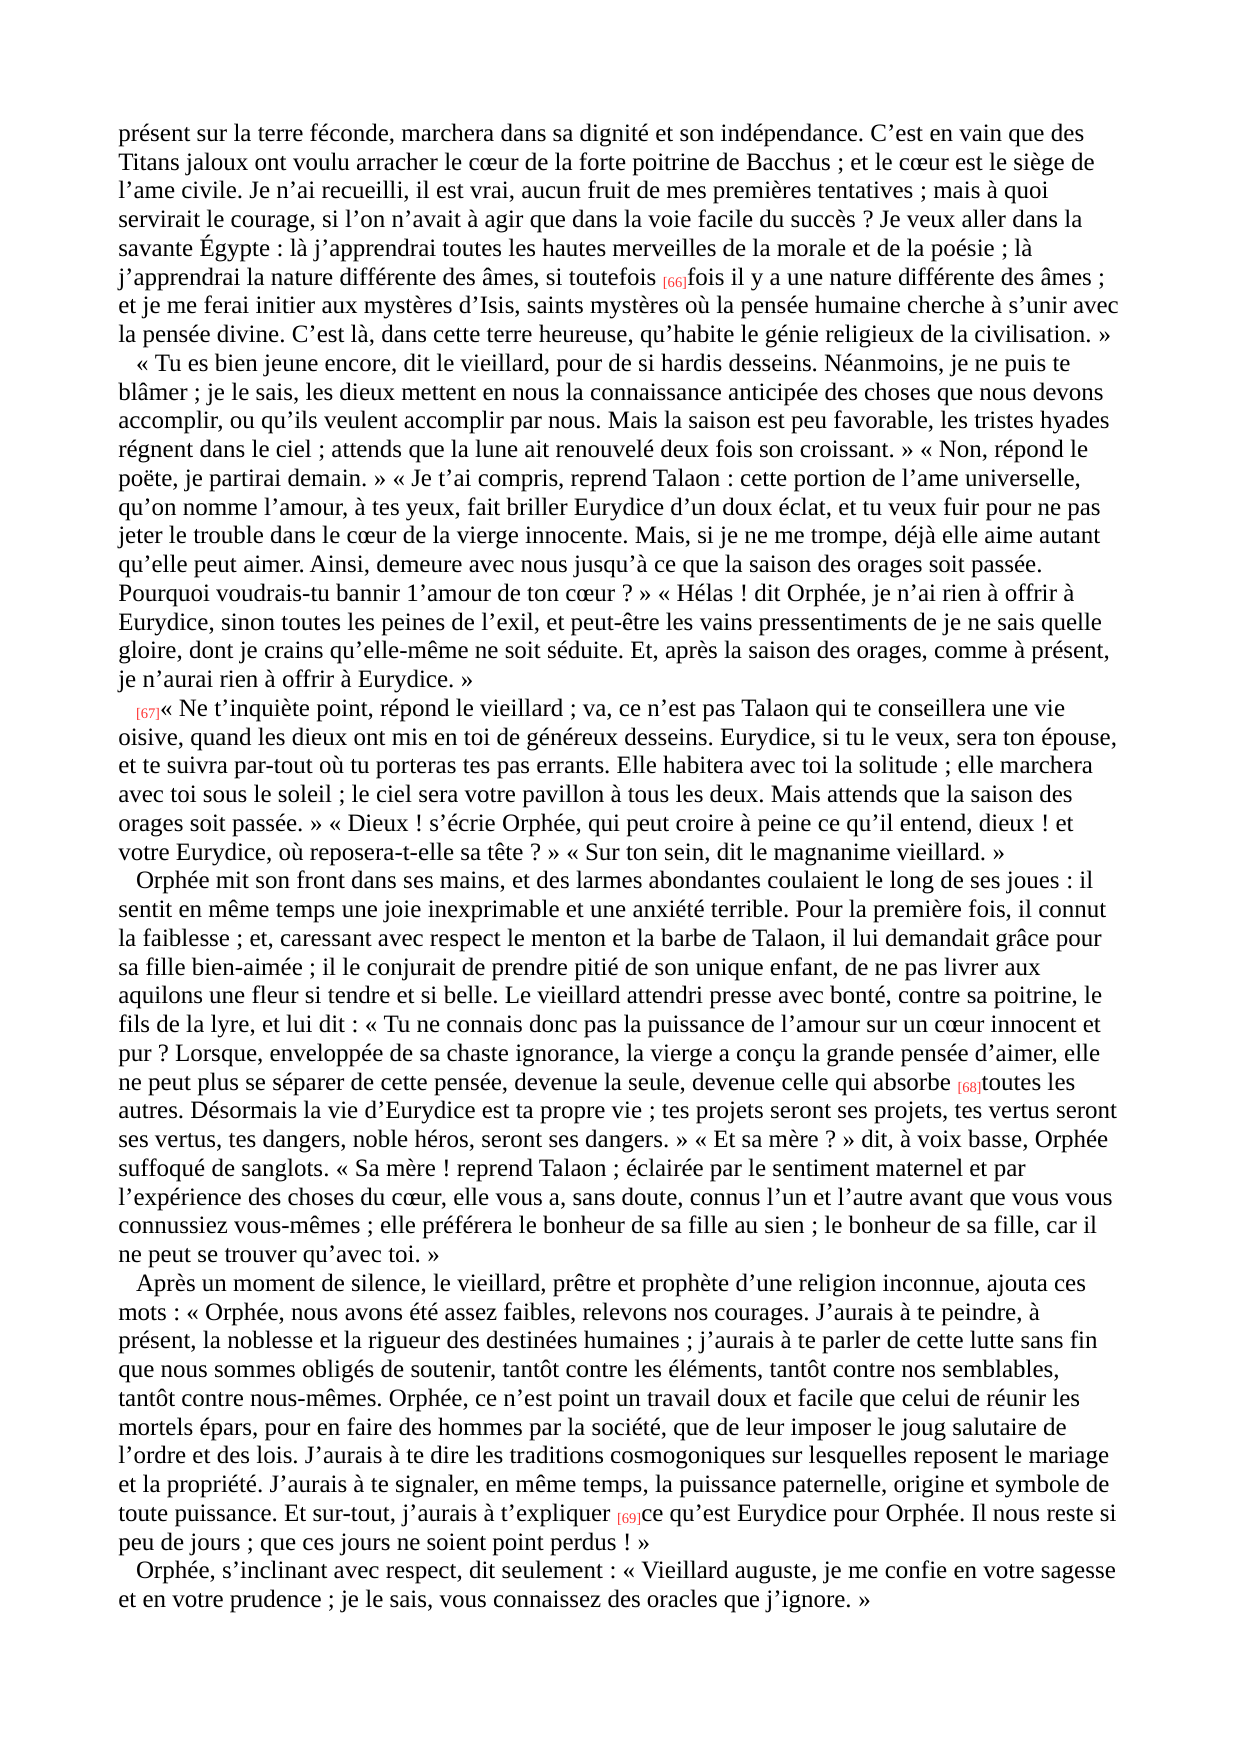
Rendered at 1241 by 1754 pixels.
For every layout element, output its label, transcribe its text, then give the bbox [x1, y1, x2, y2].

text « Tu es bien jeune encore, dit le vieillard, pour de si hardis desseins. Néanmoins, je ne puis te blâmer ; je le sais, les dieux mettent en nous la connaissance anticipée des choses que nous devons accomplir, ou qu’ils veulent accomplir par nous. Mais la saison est peu favorable, les tristes hyades régnent dans le ciel ; attends que la lune ait renouvelé deux fois son croissant. » « Non, répond le poëte, je partirai demain. » « Je t’ai compris, reprend Talaon : cette portion de l’ame universelle, qu’on nomme l’amour, à tes yeux, fait briller Eurydice d’un doux éclat, et tu veux fuir pour ne pas jeter le trouble dans le cœur de la vierge innocente. Mais, si je ne me trompe, déjà elle aime autant qu’elle peut aimer. Ainsi, demeure avec nous jusqu’à ce que la saison des orages soit passée. Pourquoi voudrais-tu bannir 1’amour de ton cœur ? » « Hélas ! dit Orphée, je n’ai rien à offrir à Eurydice, sinon toutes les peines de l’exil, et peut-être les vains pressentiments de je ne sais quelle gloire, dont je crains qu’elle-même ne soit séduite. Et, après la saison des orages, comme à présent, je n’aurai rien à offrir à Eurydice. » [118, 348, 1122, 693]
text [67]« Ne t’inquiète point, répond le vieillard ; va, ce n’est pas Talaon qui te conseillera une vie oisive, quand les dieux ont mis en toi de généreux desseins. Eurydice, si tu le veux, sera ton épouse, et te suivra par-tout où tu porteras tes pas errants. Elle habitera avec toi la solitude ; elle marchera avec toi sous le soleil ; le ciel sera votre pavillon à tous les deux. Mais attends que la saison des orages soit passée. » « Dieux ! s’écrie Orphée, qui peut croire à peine ce qu’il entend, dieux ! et votre Eurydice, où reposera-t-elle sa tête ? » « Sur ton sein, dit le magnanime vieillard. » [118, 693, 1122, 866]
text présent sur la terre féconde, marchera dans sa dignité et son indépendance. C’est en vain que des Titans jaloux ont voulu arracher le cœur de la forte poitrine de Bacchus ; et le cœur est le siège de l’ame civile. Je n’ai recueilli, il est vrai, aucun fruit de mes premières tentatives ; mais à quoi servirait le courage, si l’on n’avait à agir que dans la voie facile du succès ? Je veux aller dans la savante Égypte : là j’apprendrai toutes les hautes merveilles de la morale et de la poésie ; là j’apprendrai la nature différente des âmes, si toutefois [66]fois il y a une nature différente des âmes ; et je me ferai initier aux mystères d’Isis, saints mystères où la pensée humaine cherche à s’unir avec la pensée divine. C’est là, dans cette terre heureuse, qu’habite le génie religieux de la civilisation. » [118, 118, 1122, 348]
text Après un moment de silence, le vieillard, prêtre et prophète d’une religion inconnue, ajouta ces mots : « Orphée, nous avons été assez faibles, relevons nos courages. J’aurais à te peindre, à présent, la noblesse et la rigueur des destinées humaines ; j’aurais à te parler de cette lutte sans fin que nous sommes obligés de soutenir, tantôt contre les éléments, tantôt contre nos semblables, tantôt contre nous-mêmes. Orphée, ce n’est point un travail doux et facile que celui de réunir les mortels épars, pour en faire des hommes par la société, que de leur imposer le joug salutaire de l’ordre et des lois. J’aurais à te dire les traditions cosmogoniques sur lesquelles reposent le mariage et la propriété. J’aurais à te signaler, en même temps, la puissance paternelle, origine et symbole de toute puissance. Et sur-tout, j’aurais à t’expliquer [69]ce qu’est Eurydice pour Orphée. Il nous reste si peu de jours ; que ces jours ne soient point perdus ! » [118, 1268, 1122, 1556]
text Orphée mit son front dans ses mains, et des larmes abondantes coulaient le long de ses joues : il sentit en même temps une joie inexprimable et une anxiété terrible. Pour la première fois, il connut la faiblesse ; et, caressant avec respect le menton et la barbe de Talaon, il lui demandait grâce pour sa fille bien-aimée ; il le conjurait de prendre pitié de son unique enfant, de ne pas livrer aux aquilons une fleur si tendre et si belle. Le vieillard attendri presse avec bonté, contre sa poitrine, le fils de la lyre, et lui dit : « Tu ne connais donc pas la puissance de l’amour sur un cœur innocent et pur ? Lorsque, enveloppée de sa chaste ignorance, la vierge a conçu la grande pensée d’aimer, elle ne peut plus se séparer de cette pensée, devenue la seule, devenue celle qui absorbe [68]toutes les autres. Désormais la vie d’Eurydice est ta propre vie ; tes projets seront ses projets, tes vertus seront ses vertus, tes dangers, noble héros, seront ses dangers. » « Et sa mère ? » dit, à voix basse, Orphée suffoqué de sanglots. « Sa mère ! reprend Talaon ; éclairée par le sentiment maternel et par l’expérience des choses du cœur, elle vous a, sans doute, connus l’un et l’autre avant que vous vous connussiez vous-mêmes ; elle préférera le bonheur de sa fille au sien ; le bonheur de sa fille, car il ne peut se trouver qu’avec toi. » [118, 866, 1122, 1268]
text Orphée, s’inclinant avec respect, dit seulement : « Vieillard auguste, je me confie en votre sagesse et en votre prudence ; je le sais, vous connaissez des oracles que j’ignore. » [118, 1556, 1122, 1613]
